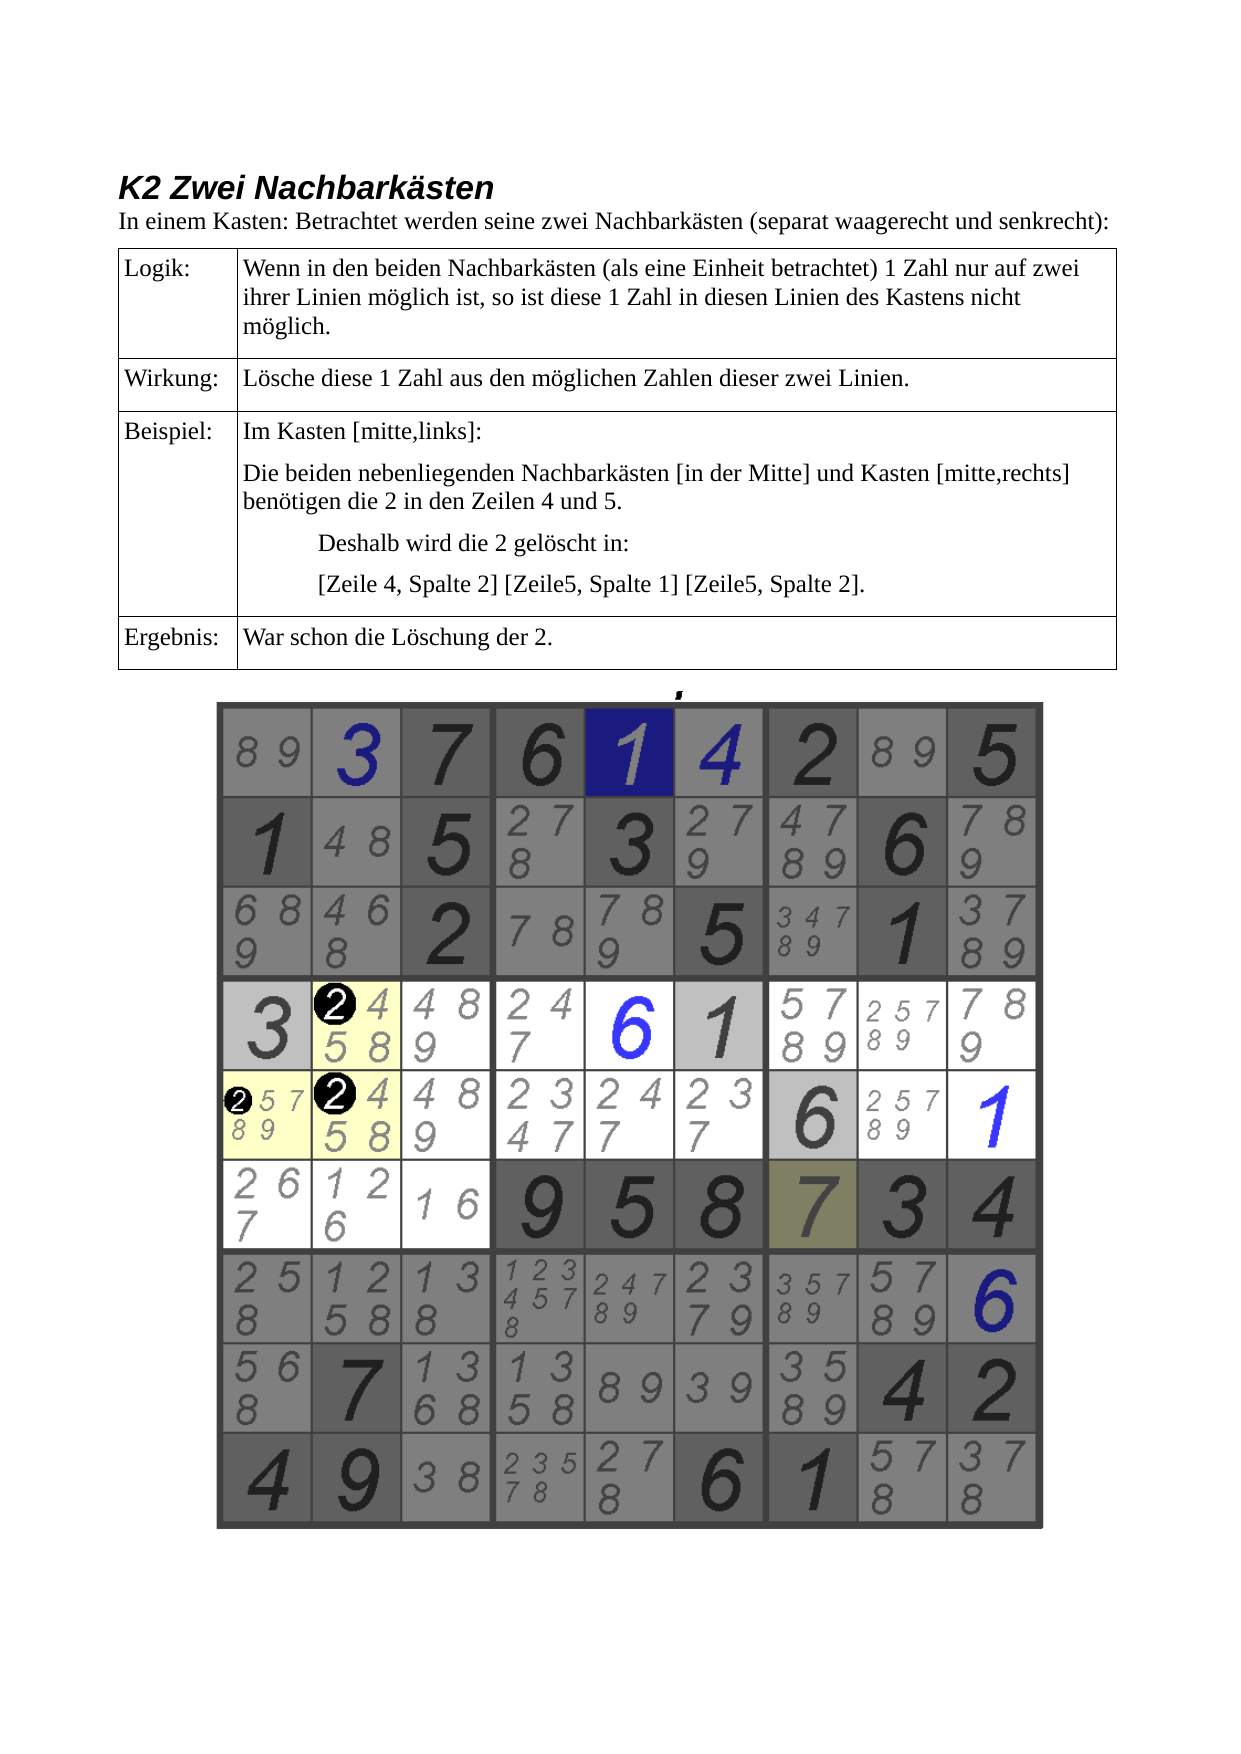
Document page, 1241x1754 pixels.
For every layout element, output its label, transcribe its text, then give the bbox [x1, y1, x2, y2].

table_header Logik: [119, 249, 237, 358]
table_cell Ergebnis: [119, 617, 237, 669]
table_cell War schon die Löschung der 2. [238, 617, 1116, 669]
table_header Wenn in den beiden Nachbarkästen (als eine Einheit betrachtet) 1 Zahl nur auf zwei ihrer Linien möglich ist, so ist diese 1 Zahl in diesen Linien des Kastens nicht möglich. [238, 249, 1116, 358]
text In einem Kasten: Betrachtet werden seine zwei Nachbarkästen (separat waagerecht und senkrecht): [118, 206, 1122, 235]
table_cell Lösche diese 1 Zahl aus den möglichen Zahlen dieser zwei Linien. [238, 359, 1116, 411]
table_cell Wirkung: [119, 359, 237, 411]
table_cell Beispiel: [119, 412, 237, 616]
table_cell Im Kasten [mitte,links]: Die beiden nebenliegenden Nachbarkästen [in der Mitte] und Kasten [mitte,rechts] benötigen die 2 in den Zeilen 4 und 5. Deshalb wird die 2 gelöscht in: [Zeile 4, Spalte 2] [Zeile5, Spalte 1] [Zeile5, Spalte 2]. [238, 412, 1116, 616]
picture [209, 691, 1051, 1539]
subtitle K2 Zwei Nachbarkästen [118, 167, 1122, 206]
